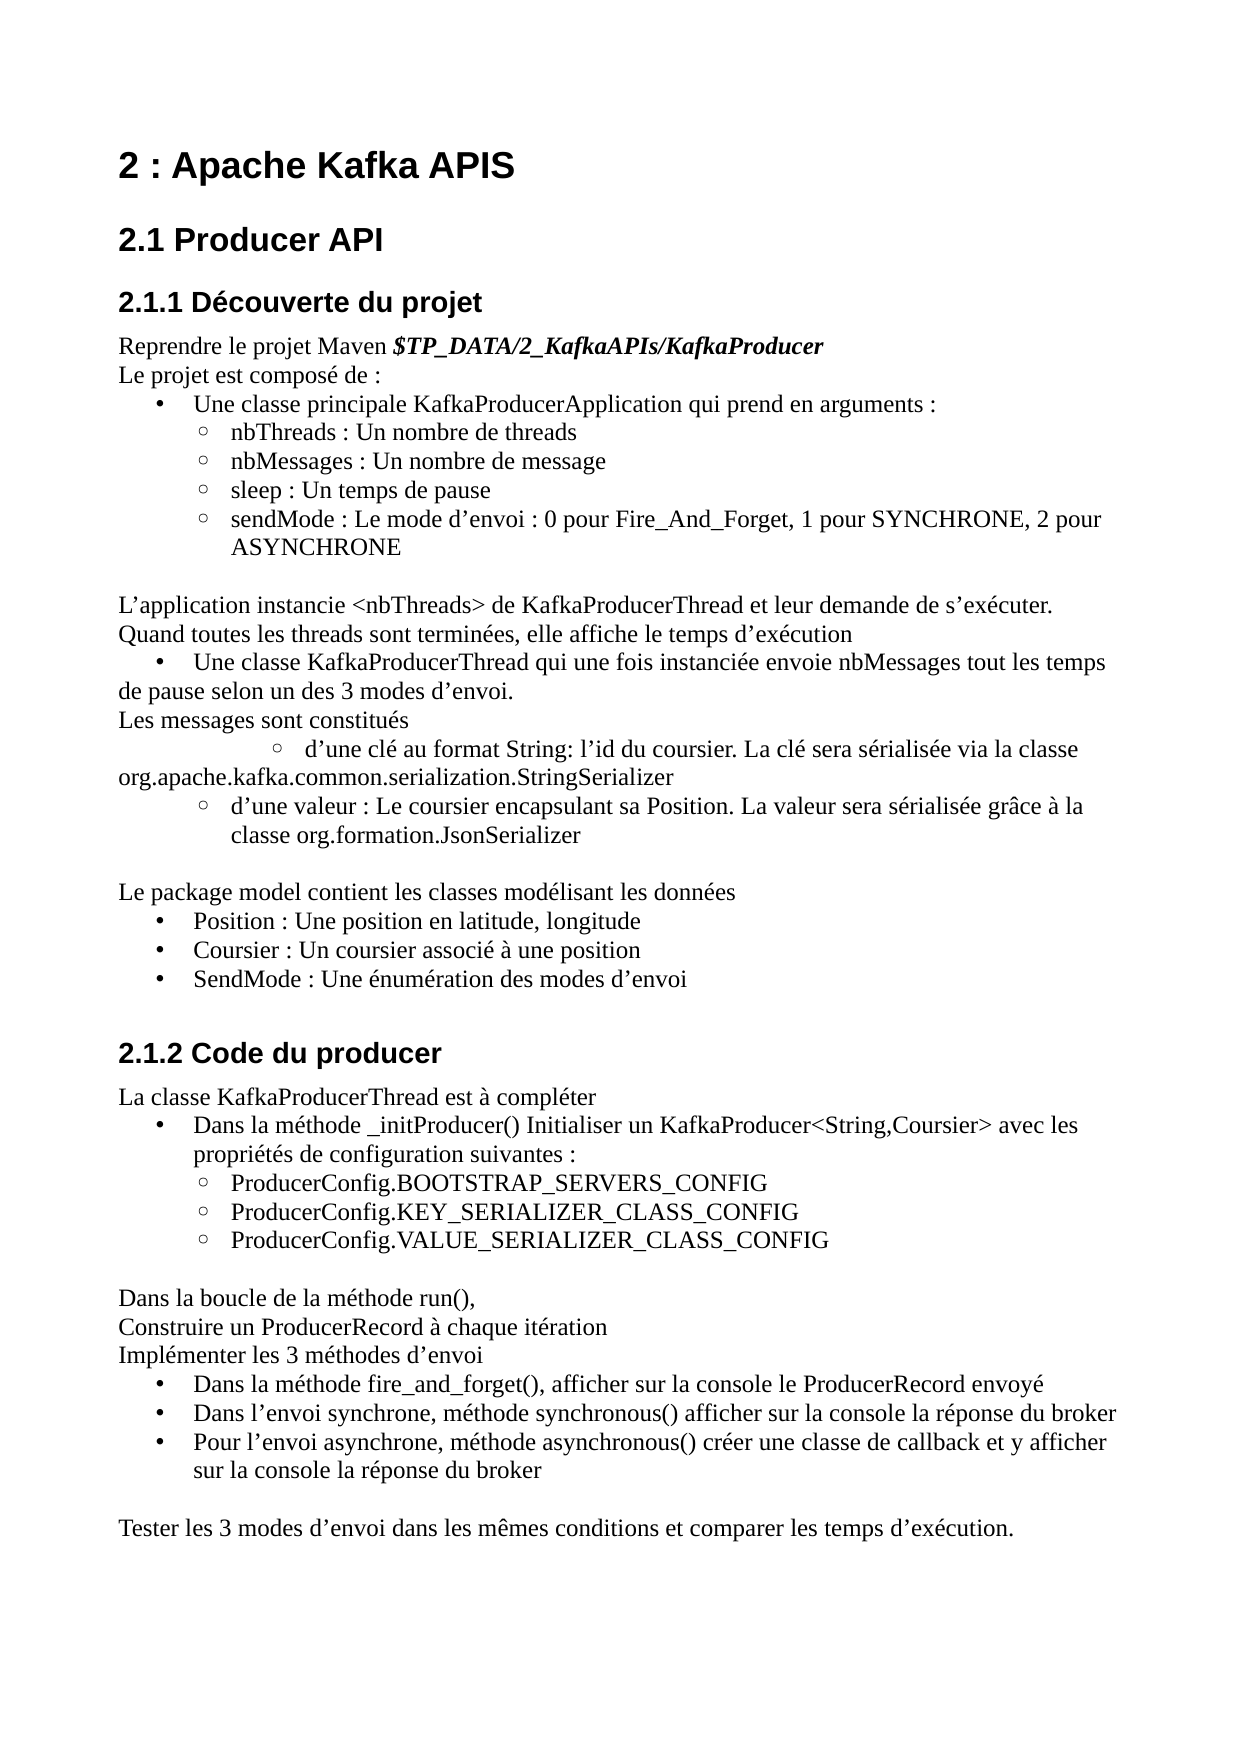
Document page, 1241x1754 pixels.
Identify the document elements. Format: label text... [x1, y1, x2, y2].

list ProducerConfig.KEY_SERIALIZER_CLASS_CONFIG [193, 1197, 1122, 1226]
list Dans l’envoi synchrone, méthode synchronous() afficher sur la console la réponse du broker [156, 1398, 1122, 1427]
text Construire un ProducerRecord à chaque itération [118, 1312, 1122, 1341]
subtitle 2.1.2 Code du producer [118, 1036, 1122, 1069]
list Pour l’envoi asynchrone, méthode asynchronous() créer une classe de callback et y afficher sur la console la réponse du broker [156, 1427, 1122, 1484]
list ProducerConfig.VALUE_SERIALIZER_CLASS_CONFIG [193, 1226, 1122, 1254]
list sleep : Un temps de pause [193, 475, 1122, 504]
text La classe KafkaProducerThread est à compléter [118, 1082, 1122, 1111]
list nbMessages : Un nombre de message [193, 446, 1122, 475]
subtitle 2 : Apache Kafka APIS [118, 143, 1122, 186]
list d’une valeur : Le coursier encapsulant sa Position. La valeur sera sérialisée grâce à la classe org.formation.JsonSerializer [193, 791, 1122, 849]
list Coursier : Un coursier associé à une position [156, 935, 1122, 964]
text Reprendre le projet Maven $TP_DATA/2_KafkaAPIs/KafkaProducer [118, 331, 1122, 360]
list Une classe KafkaProducerThread qui une fois instanciée envoie nbMessages tout les temps [156, 647, 1122, 676]
text Implémenter les 3 méthodes d’envoi [118, 1341, 1122, 1369]
text L’application instancie <nbThreads> de KafkaProducerThread et leur demande de s’exécuter. [118, 590, 1122, 619]
list Dans la méthode _initProducer() Initialiser un KafkaProducer<String,Coursier> avec les propriétés de configuration suivantes : [156, 1111, 1122, 1168]
subtitle 2.1 Producer API [118, 219, 1122, 258]
list SendMode : Une énumération des modes d’envoi [156, 964, 1122, 992]
list sendMode : Le mode d’envoi : 0 pour Fire_And_Forget, 1 pour SYNCHRONE, 2 pour ASYNCHRONE [193, 504, 1122, 561]
text Quand toutes les threads sont terminées, elle affiche le temps d’exécution [118, 619, 1122, 647]
text Le projet est composé de : [118, 360, 1122, 389]
text Le package model contient les classes modélisant les données [118, 877, 1122, 906]
text Tester les 3 modes d’envoi dans les mêmes conditions et comparer les temps d’exécution. [118, 1513, 1122, 1542]
list Une classe principale KafkaProducerApplication qui prend en arguments : [156, 389, 1122, 417]
list ProducerConfig.BOOTSTRAP_SERVERS_CONFIG [193, 1168, 1122, 1197]
list nbThreads : Un nombre de threads [193, 417, 1122, 446]
text org.apache.kafka.common.serialization.StringSerializer [118, 762, 1122, 791]
list Dans la méthode fire_and_forget(), afficher sur la console le ProducerRecord envoyé [156, 1369, 1122, 1398]
text de pause selon un des 3 modes d’envoi. Les messages sont constitués [118, 676, 1122, 734]
text Dans la boucle de la méthode run(), [118, 1283, 1122, 1312]
list Position : Une position en latitude, longitude [156, 906, 1122, 935]
list d’une clé au format String: l’id du coursier. La clé sera sérialisée via la classe [267, 734, 1122, 762]
subtitle 2.1.1 Découverte du projet [118, 285, 1122, 319]
